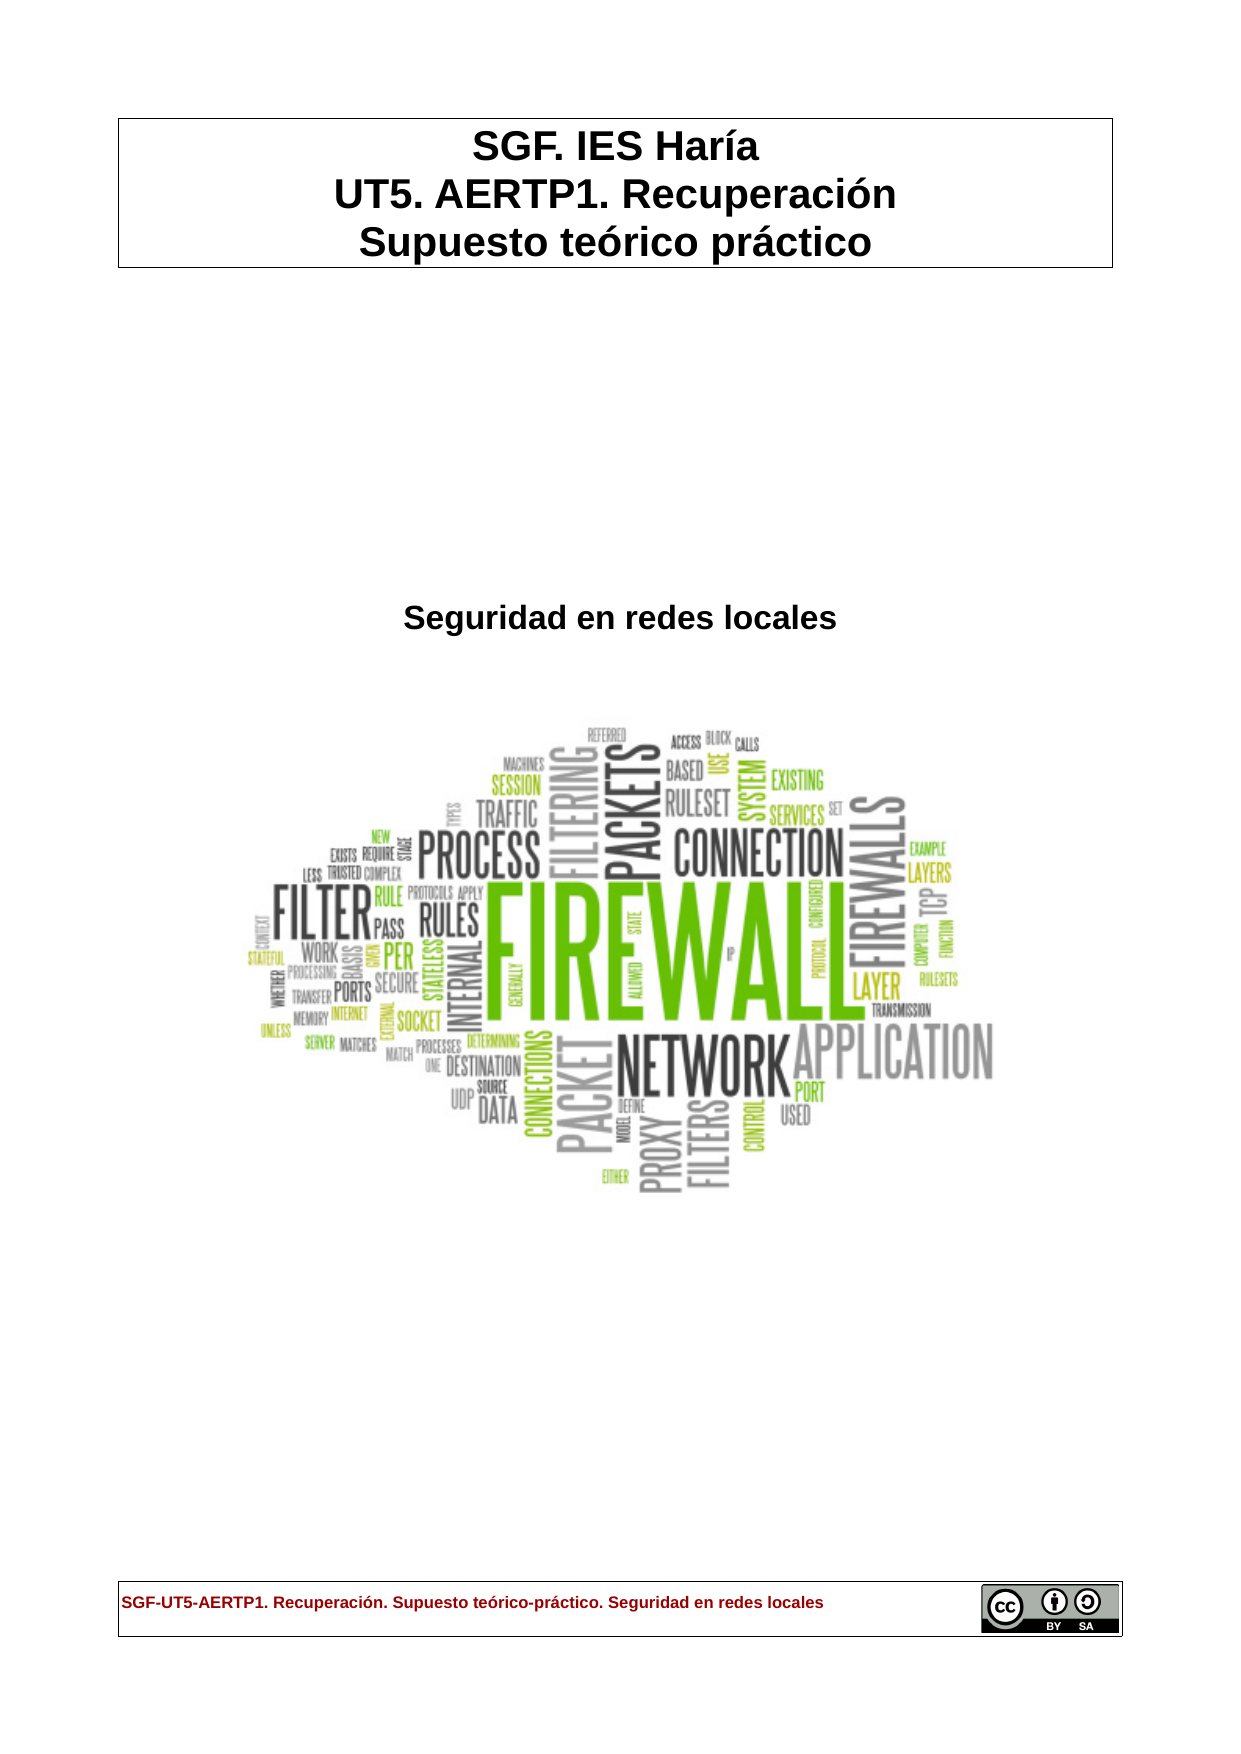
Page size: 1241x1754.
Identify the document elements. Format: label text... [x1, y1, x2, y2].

subtitle Seguridad en redes locales [118, 598, 1122, 636]
text SGF. IES Haría [119, 119, 1112, 166]
text UT5. AERTP1. Recuperación [119, 166, 1112, 214]
picture [230, 692, 1010, 1229]
text Supuesto teórico práctico [119, 214, 1112, 267]
picture [981, 1584, 1119, 1633]
